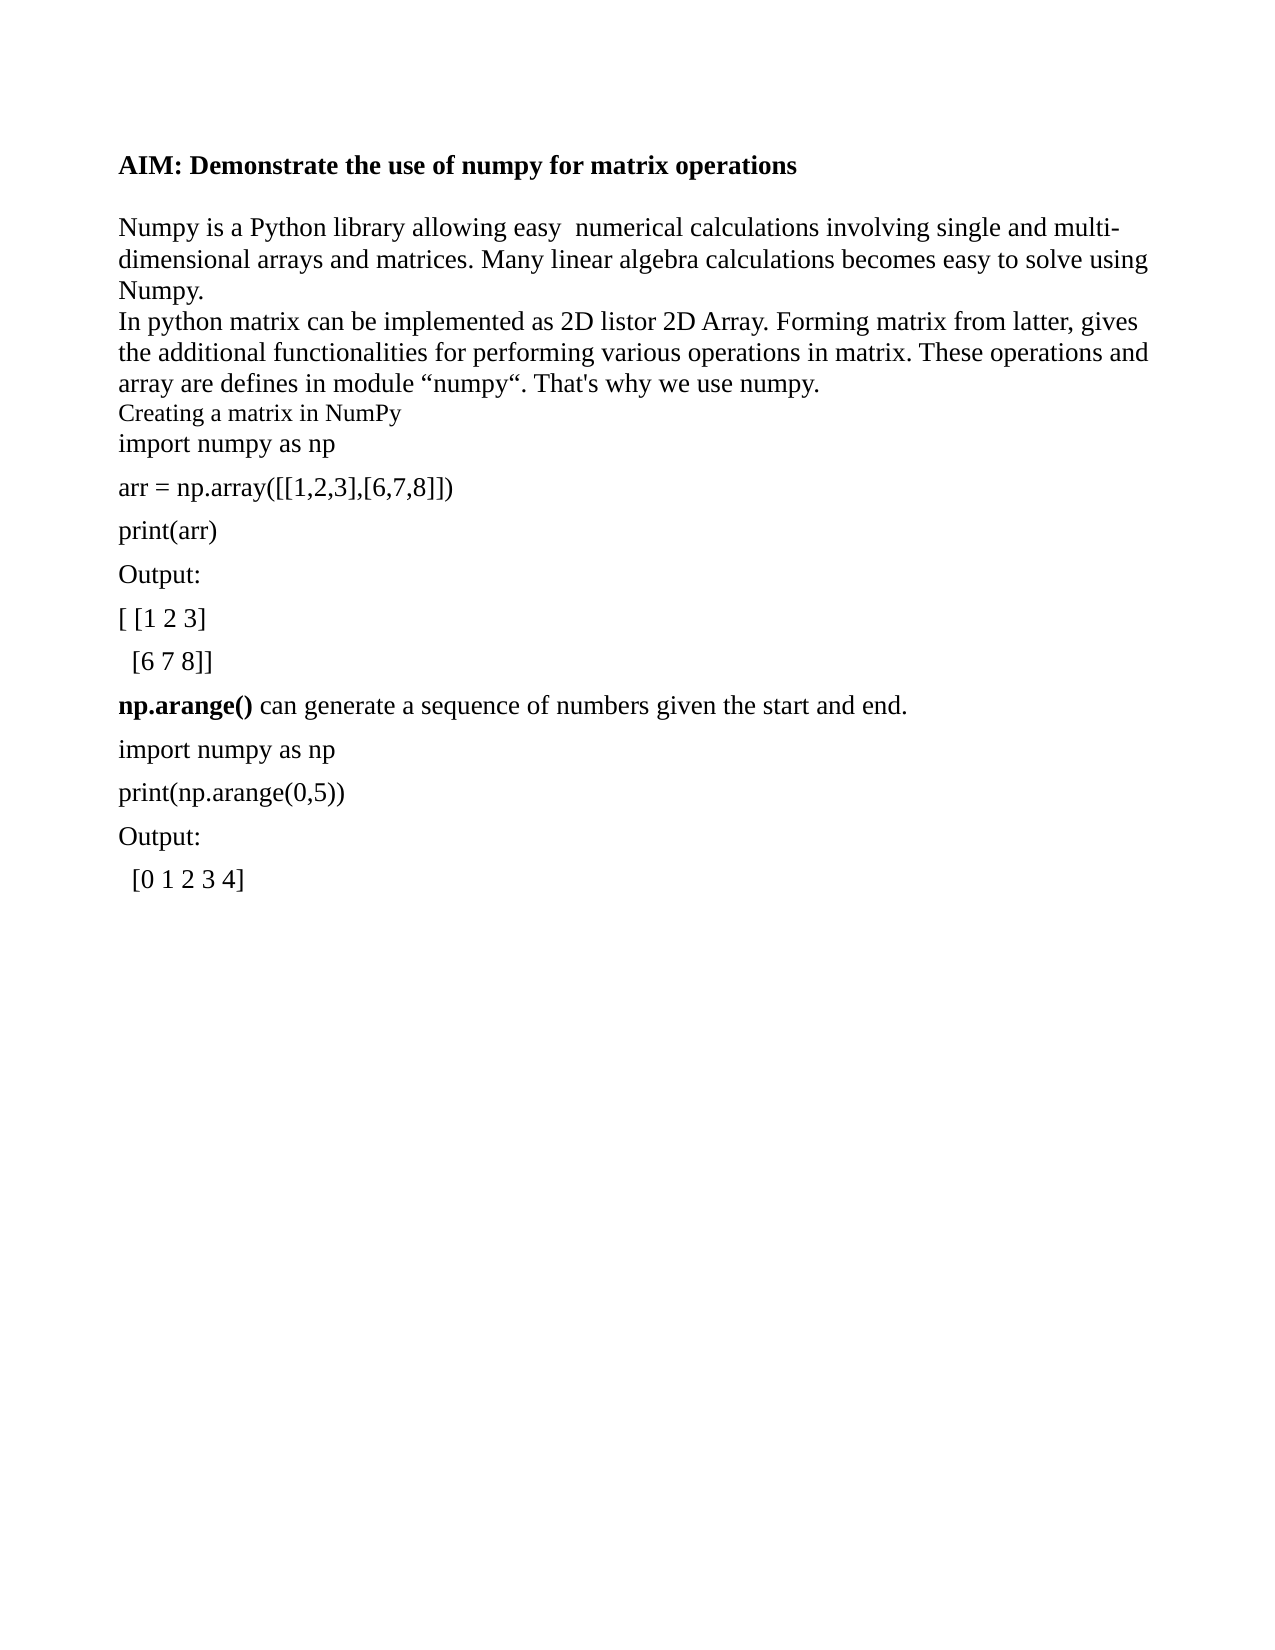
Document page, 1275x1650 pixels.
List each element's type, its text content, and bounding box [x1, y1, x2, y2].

text Output: [118, 558, 1157, 589]
subtitle Creating a matrix in NumPy [118, 398, 1157, 427]
text np.arange() can generate a sequence of numbers given the start and end. [118, 689, 1157, 720]
text [ [1 2 3] [118, 602, 1157, 633]
text arr = np.array([[1,2,3],[6,7,8]]) [118, 471, 1157, 502]
text Output: [118, 820, 1157, 851]
text In python matrix can be implemented as 2D listor 2D Array. Forming matrix from latter, gives the additional functionalities for performing various operations in matrix. These operations and array are defines in module “numpy“. That's why we use numpy. [118, 305, 1157, 398]
text import numpy as np [118, 733, 1157, 764]
text [6 7 8]] [118, 645, 1157, 677]
text print(arr) [118, 514, 1157, 546]
text Numpy is a Python library allowing easy numerical calculations involving single and multi-dimensional arrays and matrices. Many linear algebra calculations becomes easy to solve using Numpy. [118, 212, 1157, 305]
text import numpy as np [118, 427, 1157, 458]
text AIM: Demonstrate the use of numpy for matrix operations [118, 149, 1157, 180]
text print(np.arange(0,5)) [118, 776, 1157, 807]
text [0 1 2 3 4] [118, 864, 1157, 895]
